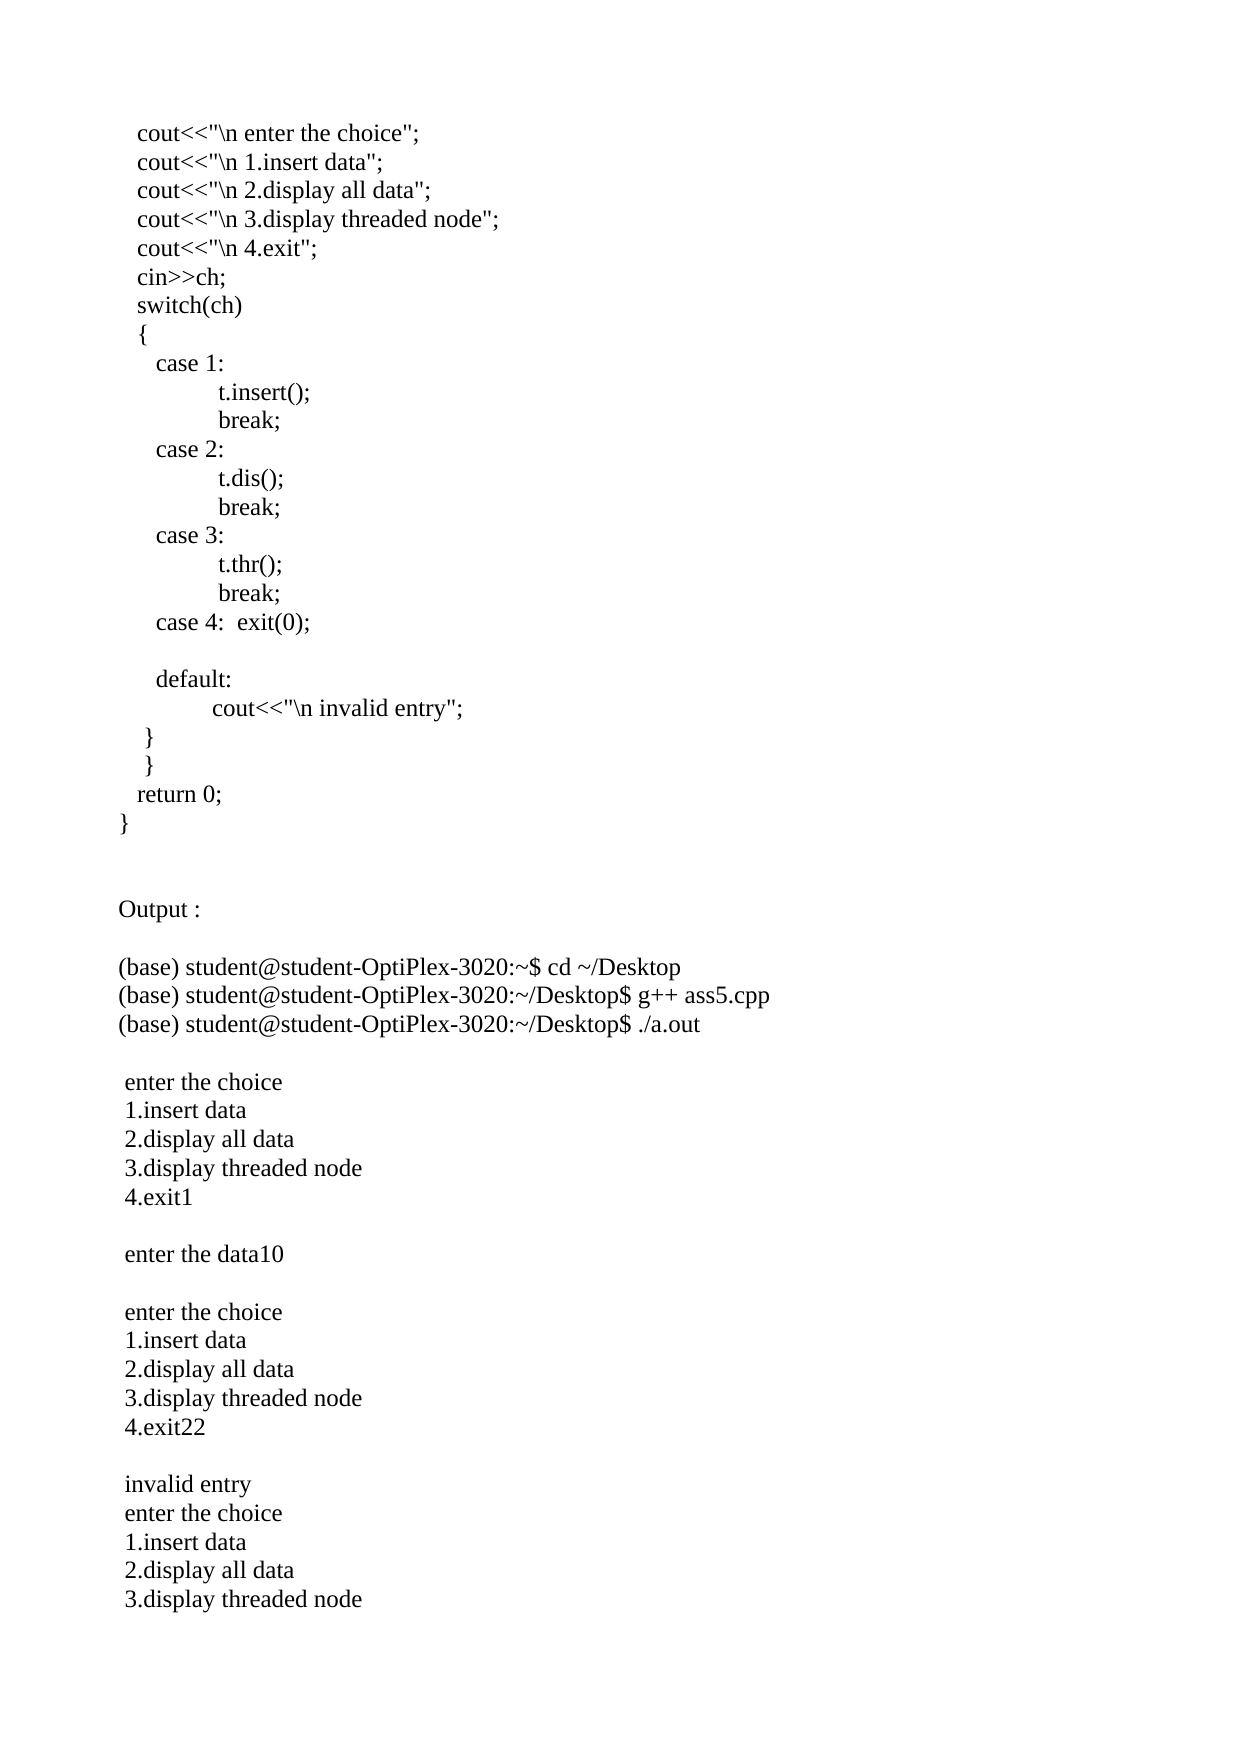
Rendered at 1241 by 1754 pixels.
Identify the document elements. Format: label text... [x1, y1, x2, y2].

text 1.insert data [118, 1527, 1122, 1556]
text } [118, 808, 1122, 837]
text Output : [118, 894, 1122, 923]
text case 2: [118, 434, 1122, 463]
text 2.display all data [118, 1556, 1122, 1584]
text break; [118, 492, 1122, 521]
text enter the choice [118, 1498, 1122, 1527]
text invalid entry [118, 1469, 1122, 1498]
text 4.exit1 [118, 1182, 1122, 1211]
text return 0; [118, 779, 1122, 808]
text case 4: exit(0); [118, 607, 1122, 636]
text break; [118, 406, 1122, 434]
text cout<<"\n 1.insert data"; [118, 147, 1122, 176]
text 4.exit22 [118, 1412, 1122, 1441]
text case 1: [118, 348, 1122, 377]
text enter the data10 [118, 1239, 1122, 1268]
text 3.display threaded node [118, 1153, 1122, 1182]
text enter the choice [118, 1297, 1122, 1326]
text (base) student@student-OptiPlex-3020:~$ cd ~/Desktop [118, 952, 1122, 981]
text cout<<"\n invalid entry"; [118, 693, 1122, 722]
text cin>>ch; [118, 262, 1122, 291]
text switch(ch) [118, 291, 1122, 319]
text 3.display threaded node [118, 1383, 1122, 1412]
text cout<<"\n 3.display threaded node"; [118, 204, 1122, 233]
text } [118, 751, 1122, 779]
text 1.insert data [118, 1096, 1122, 1124]
text } [118, 722, 1122, 751]
text default: [118, 664, 1122, 693]
text cout<<"\n 4.exit"; [118, 233, 1122, 262]
text t.thr(); [118, 549, 1122, 578]
text t.insert(); [118, 377, 1122, 406]
text enter the choice [118, 1067, 1122, 1096]
text (base) student@student-OptiPlex-3020:~/Desktop$ ./a.out [118, 1009, 1122, 1038]
text (base) student@student-OptiPlex-3020:~/Desktop$ g++ ass5.cpp [118, 981, 1122, 1009]
text cout<<"\n 2.display all data"; [118, 176, 1122, 204]
text cout<<"\n enter the choice"; [118, 118, 1122, 147]
text break; [118, 578, 1122, 607]
text 3.display threaded node [118, 1584, 1122, 1613]
text case 3: [118, 521, 1122, 549]
text 2.display all data [118, 1124, 1122, 1153]
text t.dis(); [118, 463, 1122, 492]
text 2.display all data [118, 1354, 1122, 1383]
text { [118, 319, 1122, 348]
text 1.insert data [118, 1326, 1122, 1354]
